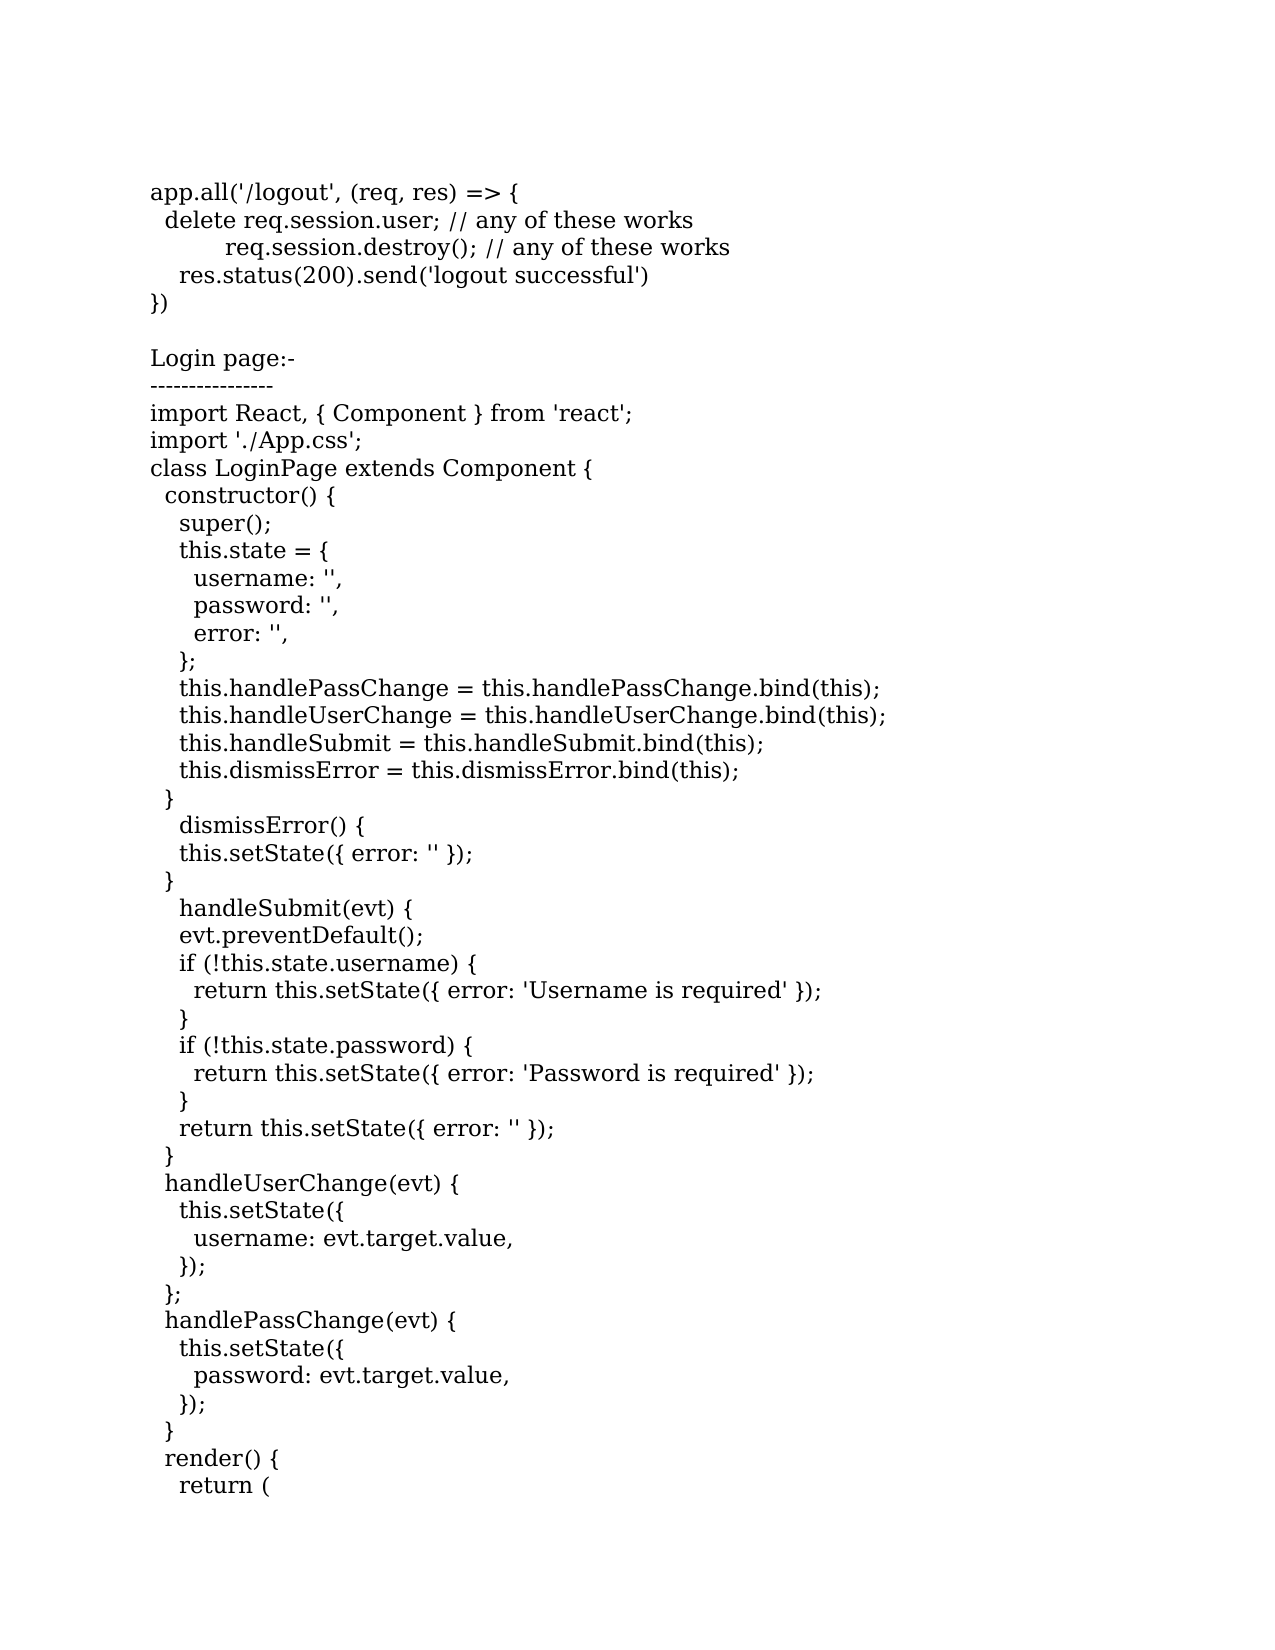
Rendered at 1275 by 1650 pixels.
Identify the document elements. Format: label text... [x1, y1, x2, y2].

text return this.setState({ error: 'Username is required' }); [150, 976, 1125, 1003]
text }); [150, 1251, 1125, 1278]
text dismissError() { [150, 811, 1125, 838]
text delete req.session.user; // any of these works [150, 206, 1125, 233]
text return this.setState({ error: '' }); [150, 1113, 1125, 1141]
text super(); [150, 508, 1125, 536]
text ---------------- [150, 371, 1125, 398]
text evt.preventDefault(); [150, 921, 1125, 948]
text import React, { Component } from 'react'; [150, 398, 1125, 426]
text render() { [150, 1443, 1125, 1471]
text } [150, 1003, 1125, 1031]
text this.handleUserChange = this.handleUserChange.bind(this); [150, 701, 1125, 728]
text password: '', [150, 591, 1125, 618]
text app.all('/logout', (req, res) => { [150, 178, 1125, 206]
text this.state = { [150, 536, 1125, 563]
text }); [150, 1388, 1125, 1416]
text handleSubmit(evt) { [150, 893, 1125, 921]
text handleUserChange(evt) { [150, 1168, 1125, 1196]
text error: '', [150, 618, 1125, 646]
text Login page:- [150, 343, 1125, 371]
text constructor() { [150, 481, 1125, 508]
text this.dismissError = this.dismissError.bind(this); [150, 756, 1125, 783]
text res.status(200).send('logout successful') [150, 261, 1125, 288]
text this.setState({ [150, 1333, 1125, 1361]
text }) [150, 288, 1125, 316]
text username: '', [150, 563, 1125, 591]
text } [150, 866, 1125, 893]
text this.handleSubmit = this.handleSubmit.bind(this); [150, 728, 1125, 756]
text return ( [150, 1471, 1125, 1498]
text this.handlePassChange = this.handlePassChange.bind(this); [150, 673, 1125, 701]
text handlePassChange(evt) { [150, 1306, 1125, 1333]
text class LoginPage extends Component { [150, 453, 1125, 481]
text } [150, 1086, 1125, 1113]
text }; [150, 646, 1125, 673]
text } [150, 1141, 1125, 1168]
text username: evt.target.value, [150, 1223, 1125, 1251]
text } [150, 1416, 1125, 1443]
text }; [150, 1278, 1125, 1306]
text password: evt.target.value, [150, 1361, 1125, 1388]
text req.session.destroy(); // any of these works [150, 233, 1125, 261]
text if (!this.state.username) { [150, 948, 1125, 976]
text } [150, 783, 1125, 811]
text this.setState({ [150, 1196, 1125, 1223]
text return this.setState({ error: 'Password is required' }); [150, 1058, 1125, 1086]
text this.setState({ error: '' }); [150, 838, 1125, 866]
text if (!this.state.password) { [150, 1031, 1125, 1058]
text import './App.css'; [150, 426, 1125, 453]
